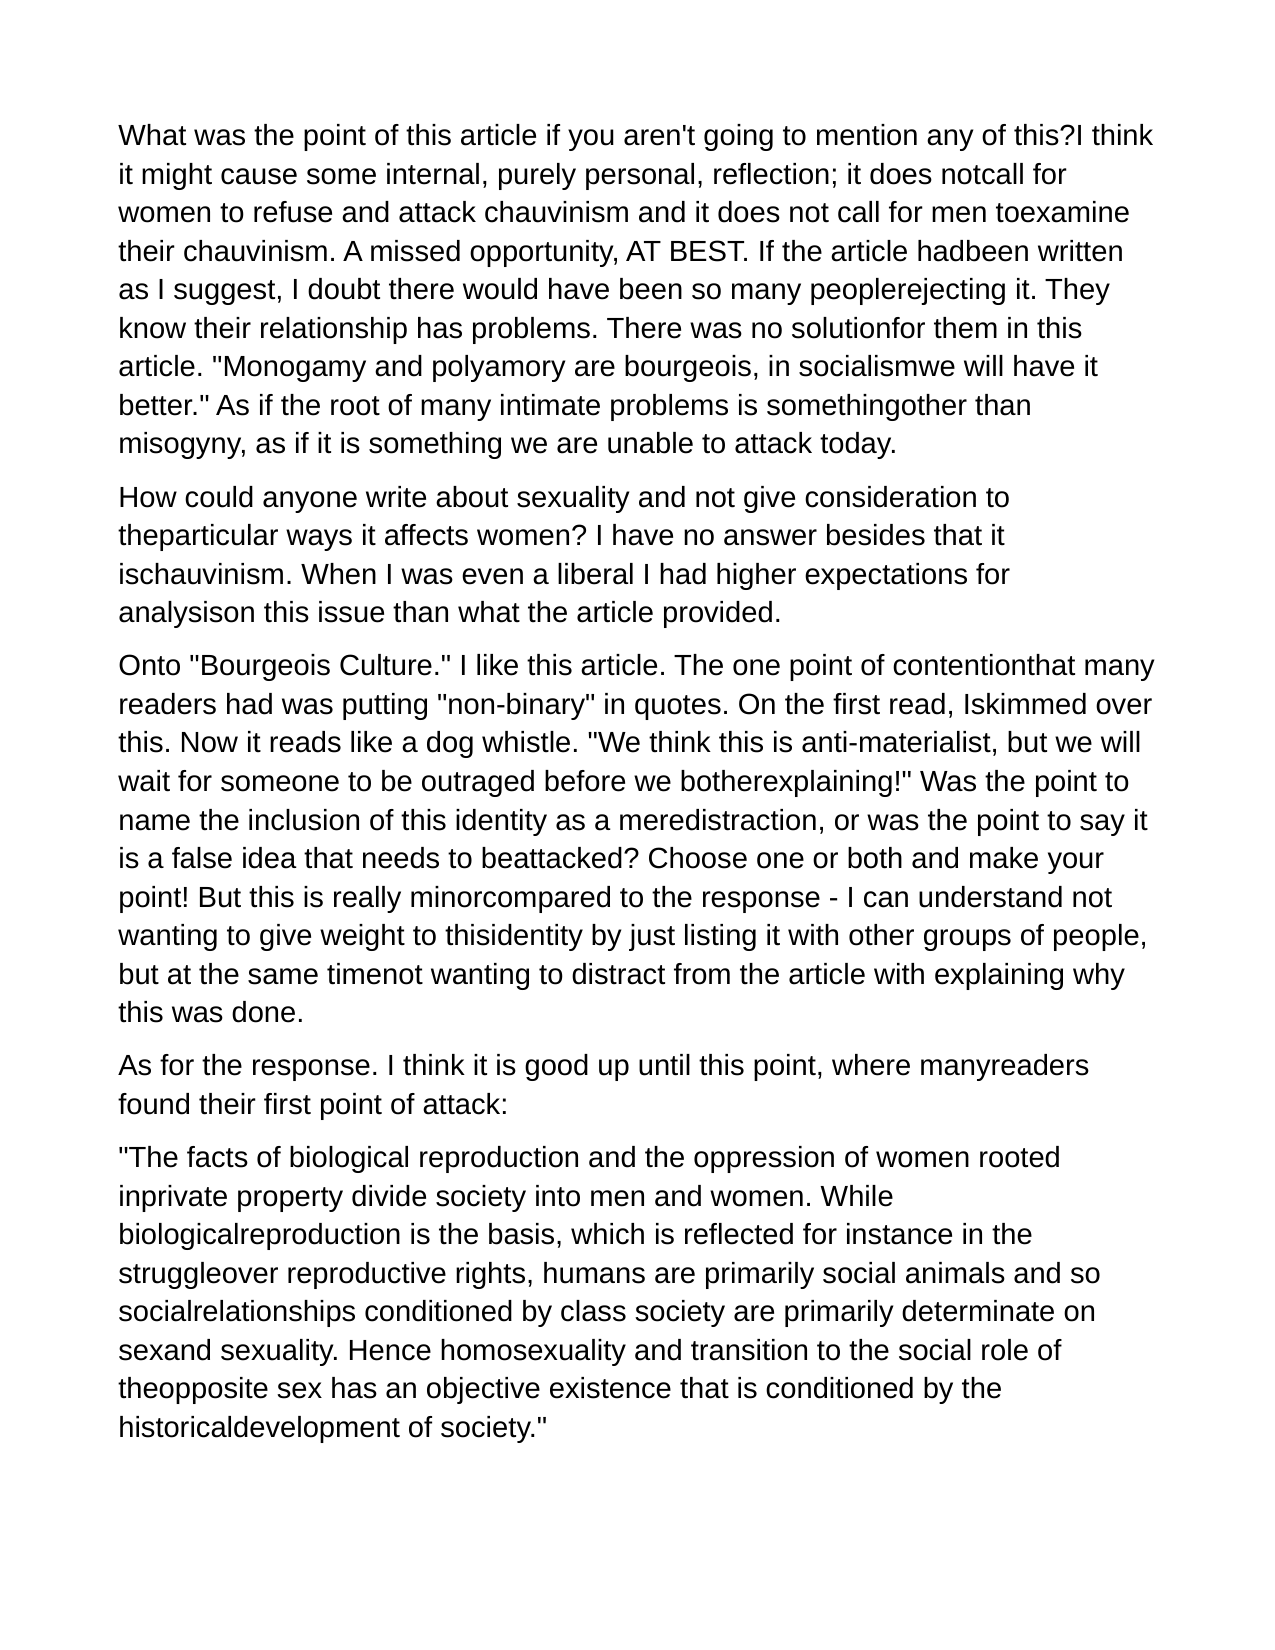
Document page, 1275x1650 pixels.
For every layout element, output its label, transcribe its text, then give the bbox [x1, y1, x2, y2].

text How could anyone write about sexuality and not give consideration to theparticular ways it affects women? I have no answer besides that it ischauvinism. When I was even a liberal I had higher expectations for analysison this issue than what the article provided. [118, 479, 1157, 629]
text Onto "Bourgeois Culture." I like this article. The one point of contentionthat many readers had was putting "non-binary" in quotes. On the first read, Iskimmed over this. Now it reads like a dog whistle. "We think this is anti-materialist, but we will wait for someone to be outraged before we botherexplaining!" Was the point to name the inclusion of this identity as a meredistraction, or was the point to say it is a false idea that needs to beattacked? Choose one or both and make your point! But this is really minorcompared to the response - I can understand not wanting to give weight to thisidentity by just listing it with other groups of people, but at the same timenot wanting to distract from the article with explaining why this was done. [118, 648, 1157, 1029]
text What was the point of this article if you aren't going to mention any of this?I think it might cause some internal, purely personal, reflection; it does notcall for women to refuse and attack chauvinism and it does not call for men toexamine their chauvinism. A missed opportunity, AT BEST. If the article hadbeen written as I suggest, I doubt there would have been so many peoplerejecting it. They know their relationship has problems. There was no solutionfor them in this article. "Monogamy and polyamory are bourgeois, in socialismwe will have it better." As if the root of many intimate problems is somethingother than misogyny, as if it is something we are unable to attack today. [118, 118, 1157, 460]
text "The facts of biological reproduction and the oppression of women rooted inprivate property divide society into men and women. While biologicalreproduction is the basis, which is reflected for instance in the struggleover reproductive rights, humans are primarily social animals and so socialrelationships conditioned by class society are primarily determinate on sexand sexuality. Hence homosexuality and transition to the social role of theopposite sex has an objective existence that is conditioned by the historicaldevelopment of society." [118, 1140, 1157, 1443]
text As for the response. I think it is good up until this point, where manyreaders found their first point of attack: [118, 1048, 1157, 1120]
